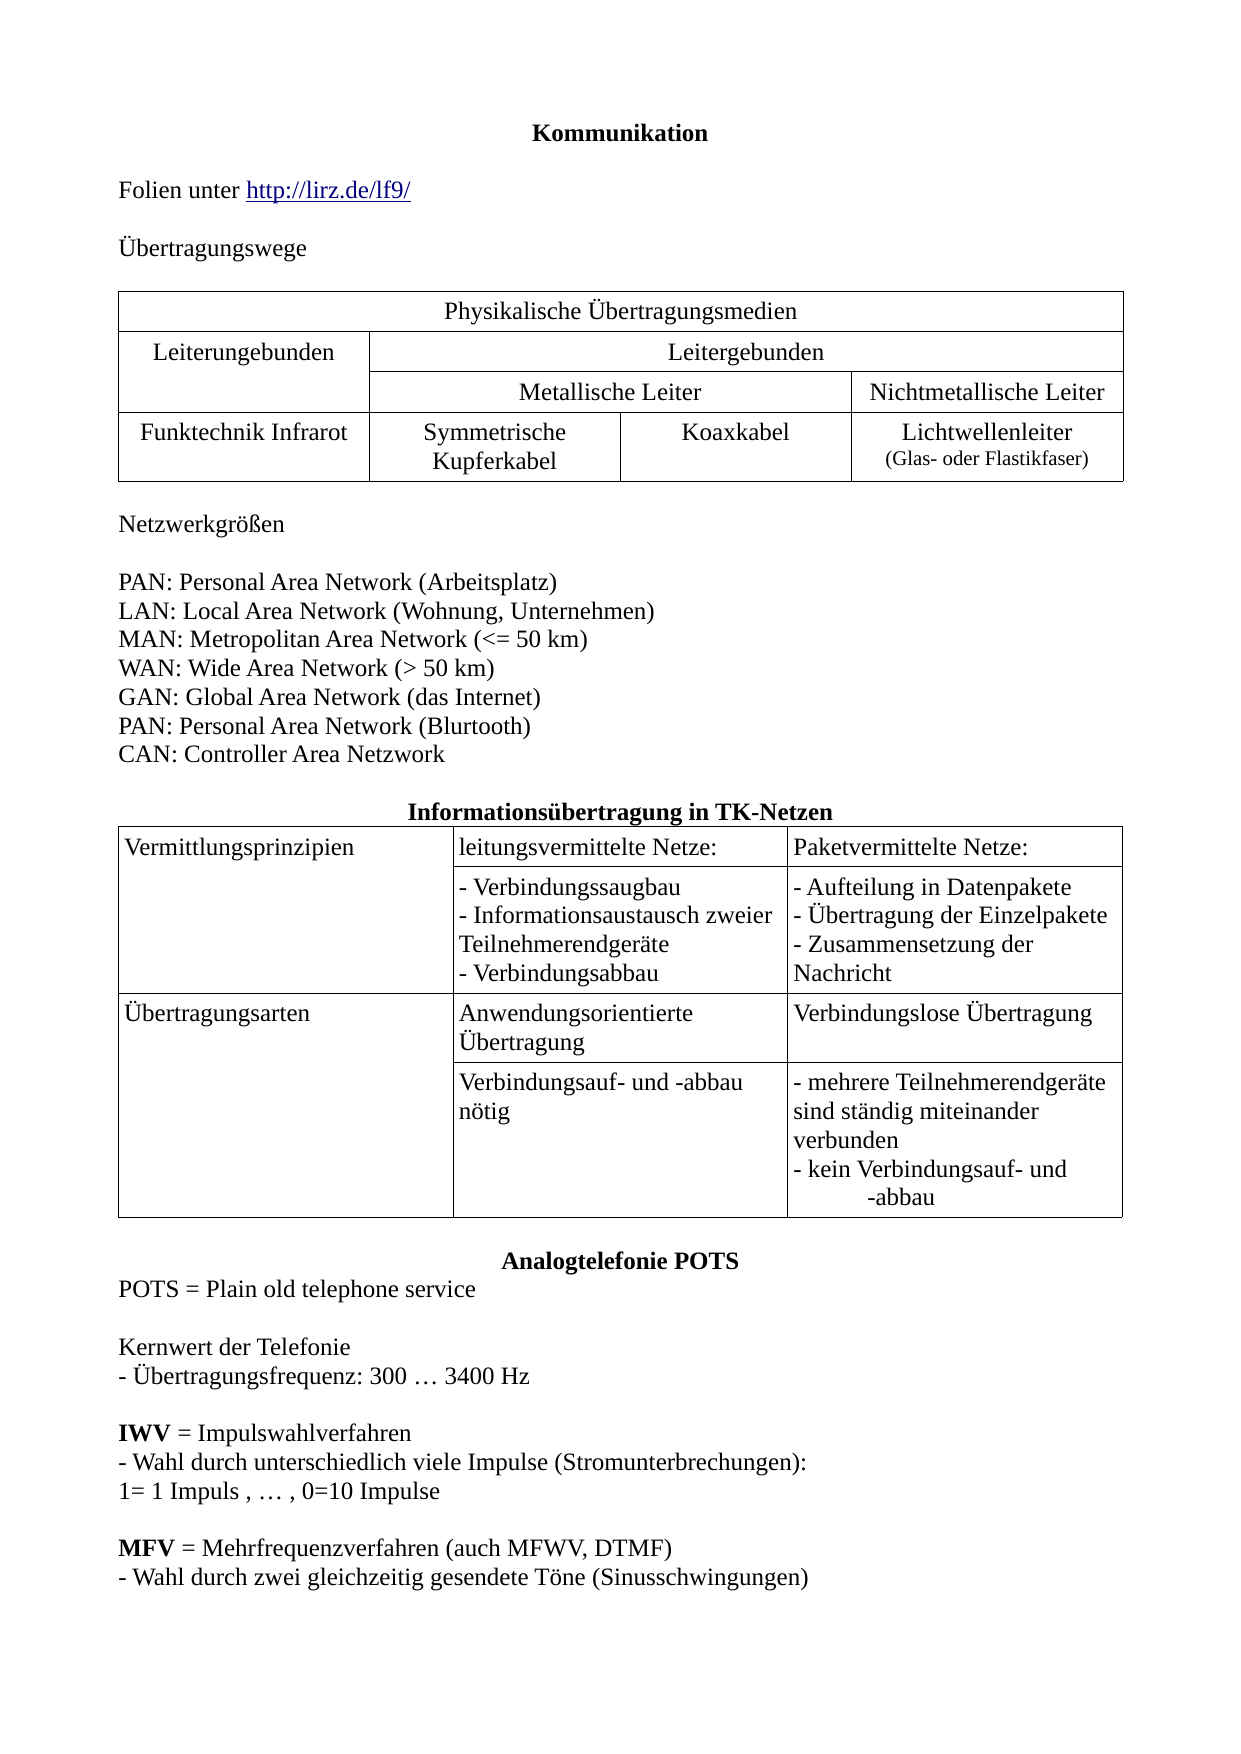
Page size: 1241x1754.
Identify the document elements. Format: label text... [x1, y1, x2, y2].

text - Wahl durch zwei gleichzeitig gesendete Töne (Sinusschwingungen) [118, 1562, 1122, 1591]
text PAN: Personal Area Network (Arbeitsplatz) [118, 567, 1122, 596]
table_cell Verbindungsauf- und -abbau nötig [454, 1063, 787, 1217]
table_cell Funktechnik Infrarot [119, 413, 369, 481]
text CAN: Controller Area Netzwork [118, 739, 1122, 768]
text - Übertragungsfrequenz: 300 … 3400 Hz [118, 1361, 1122, 1389]
text PAN: Personal Area Network (Blurtooth) [118, 711, 1122, 739]
table_cell Leitergebunden [370, 332, 1123, 371]
table_cell Nichtmetallische Leiter [852, 372, 1123, 412]
text GAN: Global Area Network (das Internet) [118, 682, 1122, 711]
text Folien unter http://lirz.de/lf9/ [118, 176, 1122, 204]
table_cell Leiterungebunden [119, 332, 369, 412]
text MFV = Mehrfrequenzverfahren (auch MFWV, DTMF) [118, 1533, 1122, 1562]
table_cell Metallische Leiter [370, 372, 851, 412]
table_header Physikalische Übertragungsmedien [119, 292, 1123, 331]
text POTS = Plain old telephone service [118, 1274, 1122, 1303]
text Informationsübertragung in TK-Netzen [118, 797, 1122, 826]
text Analogtelefonie POTS [118, 1246, 1122, 1274]
text 1= 1 Impuls , … , 0=10 Impulse [118, 1476, 1122, 1504]
text Übertragungswege [118, 233, 1122, 262]
text Netzwerkgrößen [118, 509, 1122, 538]
table_cell Lichtwellenleiter (Glas- oder Flastikfaser) [852, 413, 1123, 481]
text MAN: Metropolitan Area Network (<= 50 km) [118, 624, 1122, 653]
text Kommunikation [118, 118, 1122, 147]
table_cell Koaxkabel [621, 413, 851, 481]
table_cell - Verbindungssaugbau - Informationsaustausch zweier Teilnehmerendgeräte - Verbindungsabbau [454, 867, 787, 993]
table_cell Übertragungsarten [119, 994, 453, 1217]
table_cell Verbindungslose Übertragung [788, 994, 1122, 1062]
table_header leitungsvermittelte Netze: [454, 827, 787, 866]
text IWV = Impulswahlverfahren [118, 1418, 1122, 1447]
text - Wahl durch unterschiedlich viele Impulse (Stromunterbrechungen): [118, 1447, 1122, 1476]
text Kernwert der Telefonie [118, 1332, 1122, 1361]
text WAN: Wide Area Network (> 50 km) [118, 653, 1122, 682]
table_cell Anwendungsorientierte Übertragung [454, 994, 787, 1062]
table_header Vermittlungsprinzipien [119, 827, 453, 993]
table_cell - Aufteilung in Datenpakete - Übertragung der Einzelpakete - Zusammensetzung der Nachricht [788, 867, 1122, 993]
table_header Paketvermittelte Netze: [788, 827, 1122, 866]
text LAN: Local Area Network (Wohnung, Unternehmen) [118, 596, 1122, 624]
table_cell - mehrere Teilnehmerendgeräte sind ständig miteinander verbunden - kein Verbindungsauf- und -abbau [788, 1063, 1122, 1217]
table_cell Symmetrische Kupferkabel [370, 413, 620, 481]
